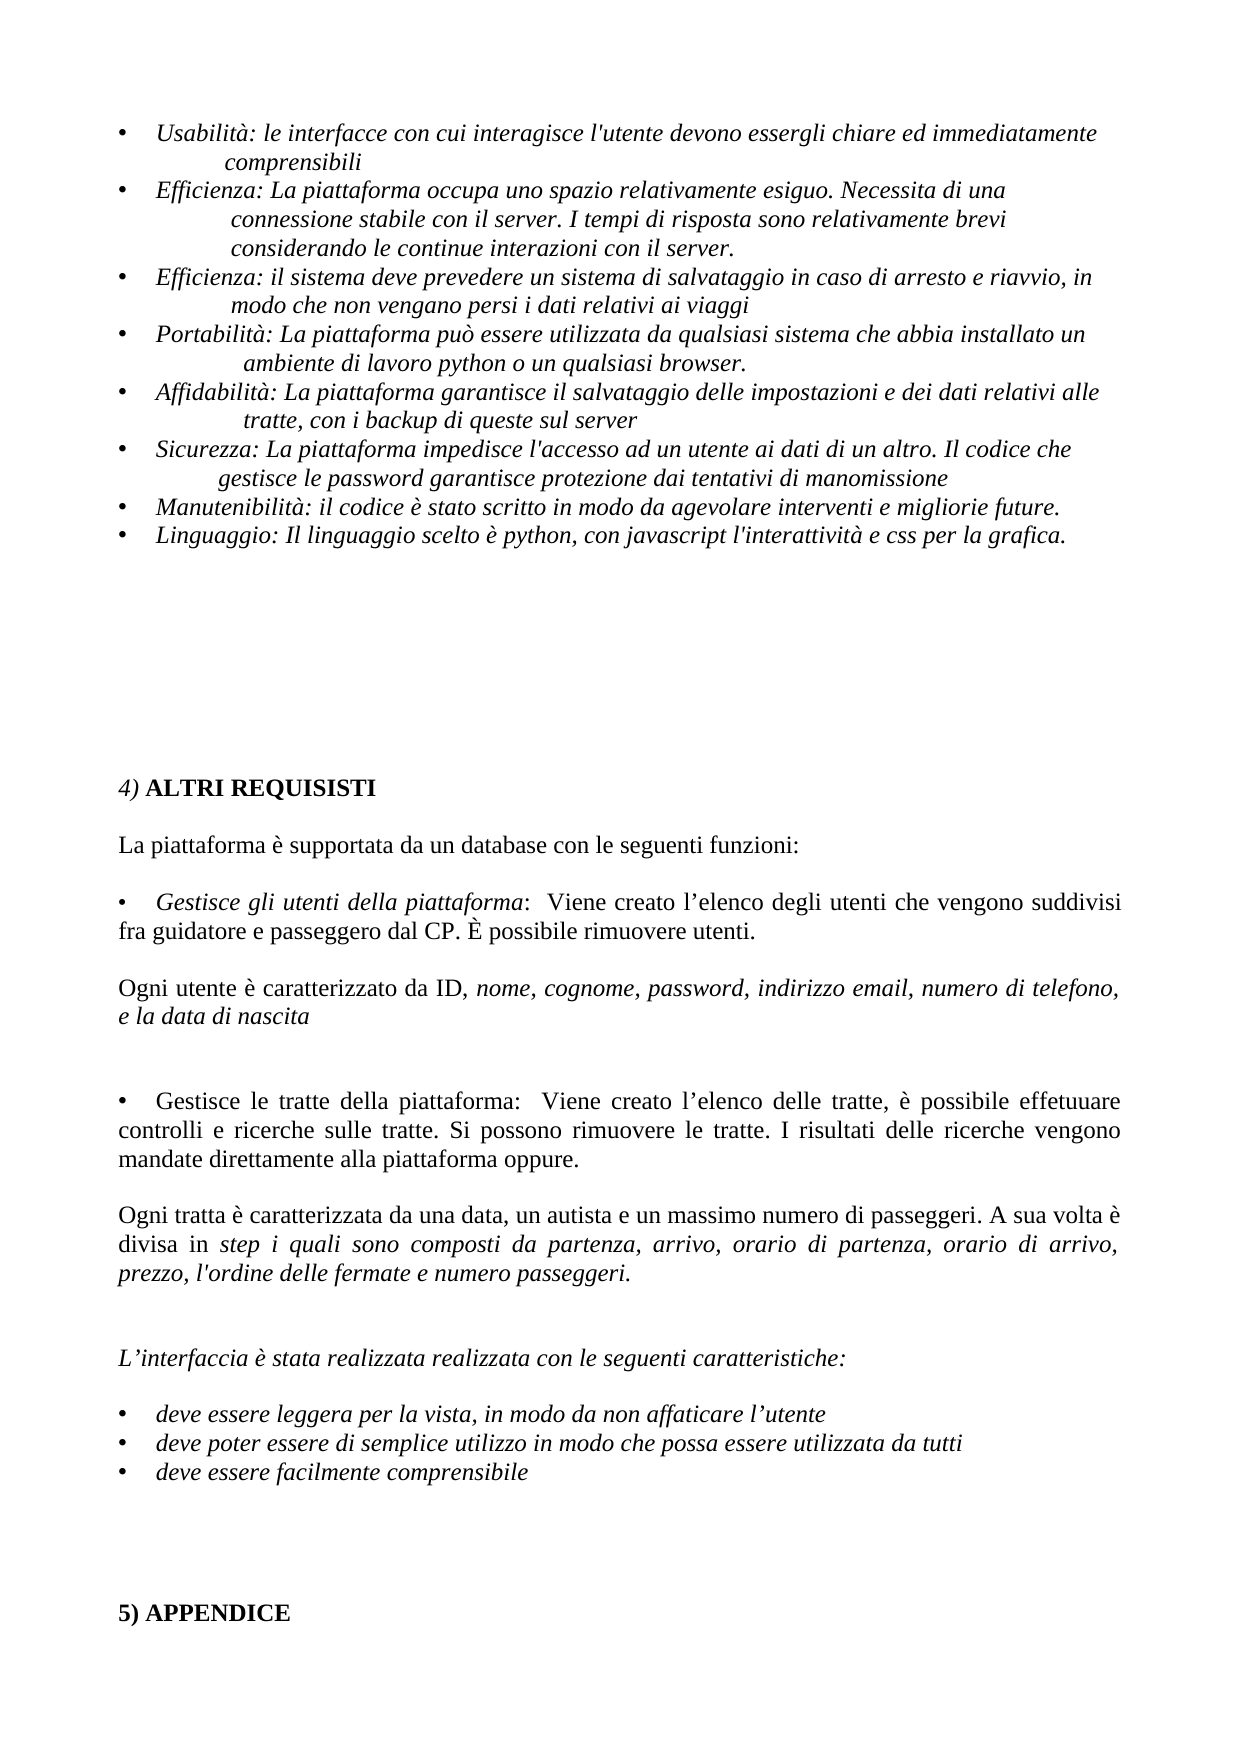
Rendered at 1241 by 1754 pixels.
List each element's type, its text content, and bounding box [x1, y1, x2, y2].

list Usabilità: le interfacce con cui interagisce l'utente devono essergli chiare ed immediatamente [81, 118, 1122, 147]
list deve essere leggera per la vista, in modo da non affaticare l’utente [81, 1399, 1122, 1428]
text comprensibili [118, 147, 1122, 176]
list Affidabilità: La piattaforma garantisce il salvataggio delle impostazioni e dei dati relativi alle [81, 377, 1122, 406]
text connessione stabile con il server. I tempi di risposta sono relativamente brevi [118, 204, 1122, 233]
list Portabilità: La piattaforma può essere utilizzata da qualsiasi sistema che abbia installato un [81, 319, 1122, 348]
text gestisce le password garantisce protezione dai tentativi di manomissione [118, 463, 1122, 492]
text Ogni tratta è caratterizzata da una data, un autista e un massimo numero di passeggeri. A sua volta è divisa in step i quali sono composti da partenza, arrivo, orario di partenza, orario di arrivo, prezzo, l'ordine delle fermate e numero passeggeri. [118, 1200, 1122, 1287]
text L’interfaccia è stata realizzata realizzata con le seguenti caratteristiche: [118, 1343, 1122, 1371]
list Gestisce le tratte della piattaforma: Viene creato l’elenco delle tratte, è possibile effetuuare controlli e ricerche sulle tratte. Si possono rimuovere le tratte. I risultati delle ricerche vengono mandate direttamente alla piattaforma oppure. [81, 1086, 1122, 1172]
list Efficienza: il sistema deve prevedere un sistema di salvataggio in caso di arresto e riavvio, in [81, 262, 1122, 291]
text tratte, con i backup di queste sul server [118, 406, 1122, 434]
list deve essere facilmente comprensibile [81, 1457, 1122, 1486]
list deve poter essere di semplice utilizzo in modo che possa essere utilizzata da tutti [81, 1428, 1122, 1457]
list Manutenibilità: il codice è stato scritto in modo da agevolare interventi e migliorie future. [81, 492, 1122, 521]
list Linguaggio: Il linguaggio scelto è python, con javascript l'interattività e css per la grafica. [81, 521, 1122, 549]
text 5) APPENDICE [118, 1598, 1122, 1627]
text Ogni utente è caratterizzato da ID, nome, cognome, password, indirizzo email, numero di telefono, e la data di nascita [118, 973, 1122, 1030]
list Sicurezza: La piattaforma impedisce l'accesso ad un utente ai dati di un altro. Il codice che [81, 434, 1122, 463]
text ambiente di lavoro python o un qualsiasi browser. [118, 348, 1122, 377]
list Gestisce gli utenti della piattaforma: Viene creato l’elenco degli utenti che vengono suddivisi fra guidatore e passeggero dal CP. È possibile rimuovere utenti. [81, 887, 1122, 944]
text 4) ALTRI REQUISISTI [118, 773, 1122, 802]
text considerando le continue interazioni con il server. [118, 233, 1122, 262]
list Efficienza: La piattaforma occupa uno spazio relativamente esiguo. Necessita di una [81, 176, 1122, 204]
text modo che non vengano persi i dati relativi ai viaggi [118, 291, 1122, 319]
text La piattaforma è supportata da un database con le seguenti funzioni: [118, 830, 1122, 859]
